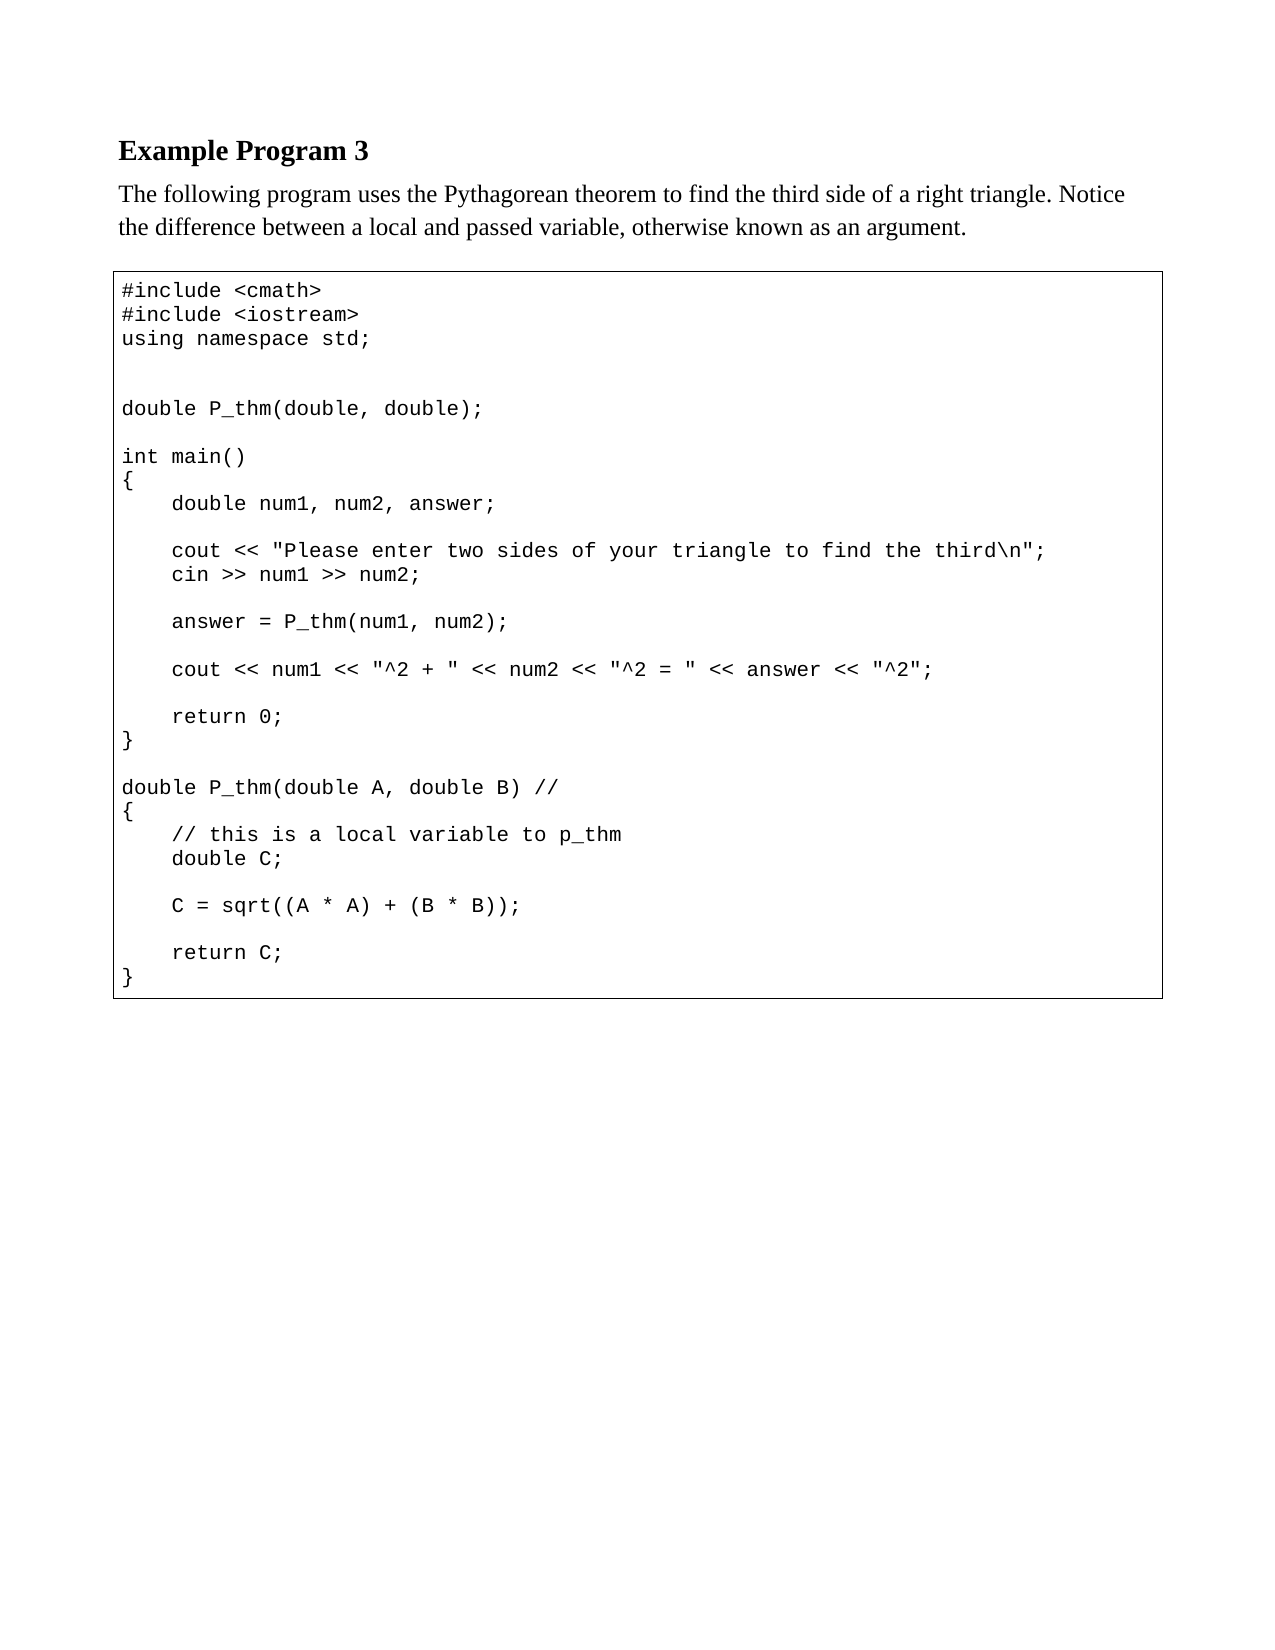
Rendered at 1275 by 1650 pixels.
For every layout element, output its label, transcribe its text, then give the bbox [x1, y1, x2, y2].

text int main() [121, 446, 1153, 469]
text } [121, 966, 1153, 989]
text cout << num1 << "^2 + " << num2 << "^2 = " << answer << "^2"; [121, 658, 1153, 682]
text C = sqrt((A * A) + (B * B)); [121, 895, 1153, 919]
text using namespace std; [121, 327, 1153, 351]
text cin >> num1 >> num2; [121, 564, 1153, 588]
subtitle Example Program 3 [118, 133, 1157, 166]
text return C; [121, 942, 1153, 966]
text return 0; [121, 706, 1153, 729]
text { [121, 469, 1153, 493]
text cout << "Please enter two sides of your triangle to find the third\n"; [121, 540, 1153, 564]
text { [121, 800, 1153, 824]
text answer = P_thm(num1, num2); [121, 611, 1153, 635]
text // this is a local variable to p_thm [121, 824, 1153, 848]
text #include <iostream> [121, 304, 1153, 327]
text double P_thm(double, double); [121, 398, 1153, 422]
text double C; [121, 848, 1153, 871]
text double P_thm(double A, double B) // [121, 777, 1153, 800]
text The following program uses the Pythagorean theorem to find the third side of a right triangle. Notice the difference between a local and passed variable, otherwise known as an argument. [118, 179, 1157, 241]
text #include <cmath> [121, 280, 1153, 304]
text double num1, num2, answer; [121, 493, 1153, 517]
text } [121, 729, 1153, 753]
